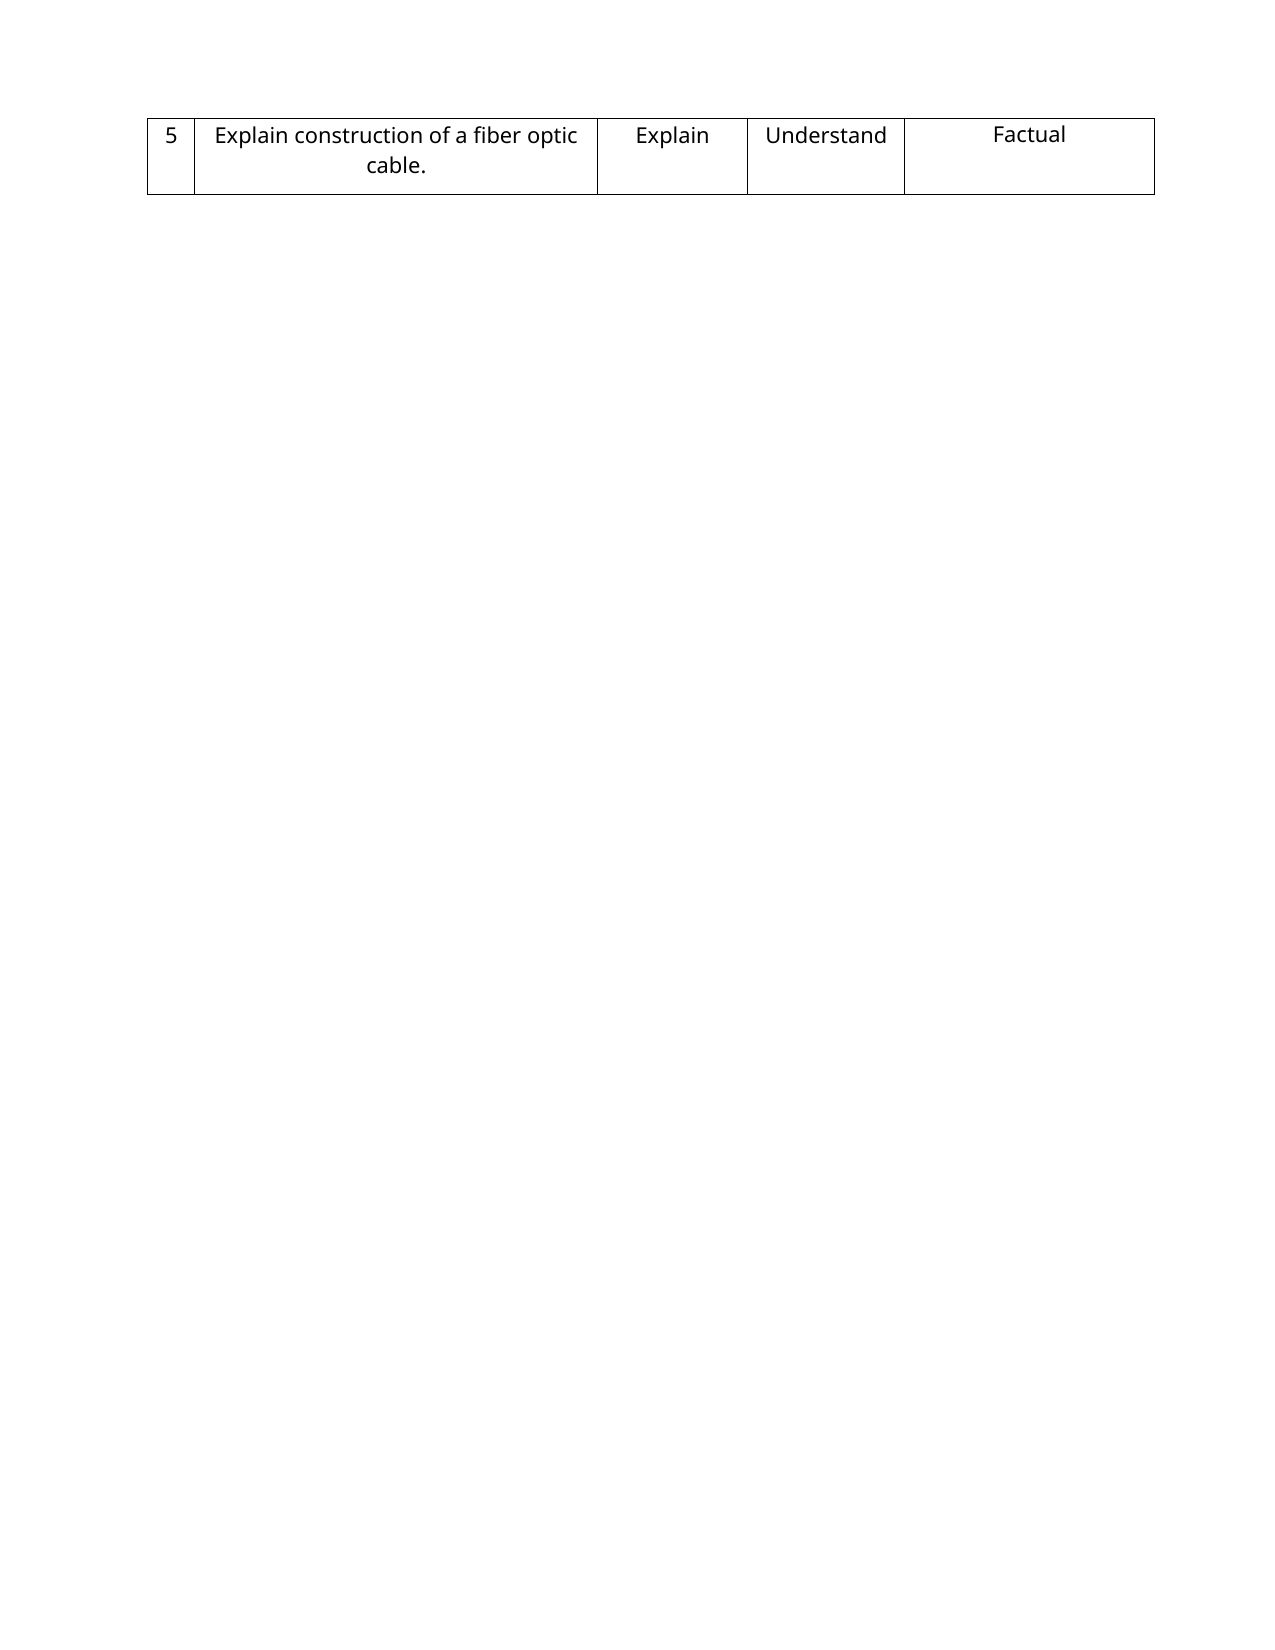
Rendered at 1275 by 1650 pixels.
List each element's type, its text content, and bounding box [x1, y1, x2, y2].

table_cell Factual [905, 119, 1154, 194]
table_cell Explain construction of a fiber optic cable. [195, 119, 597, 194]
table_cell Explain [598, 119, 747, 194]
table_cell Understand [748, 119, 904, 194]
table_cell 5 [148, 119, 194, 194]
